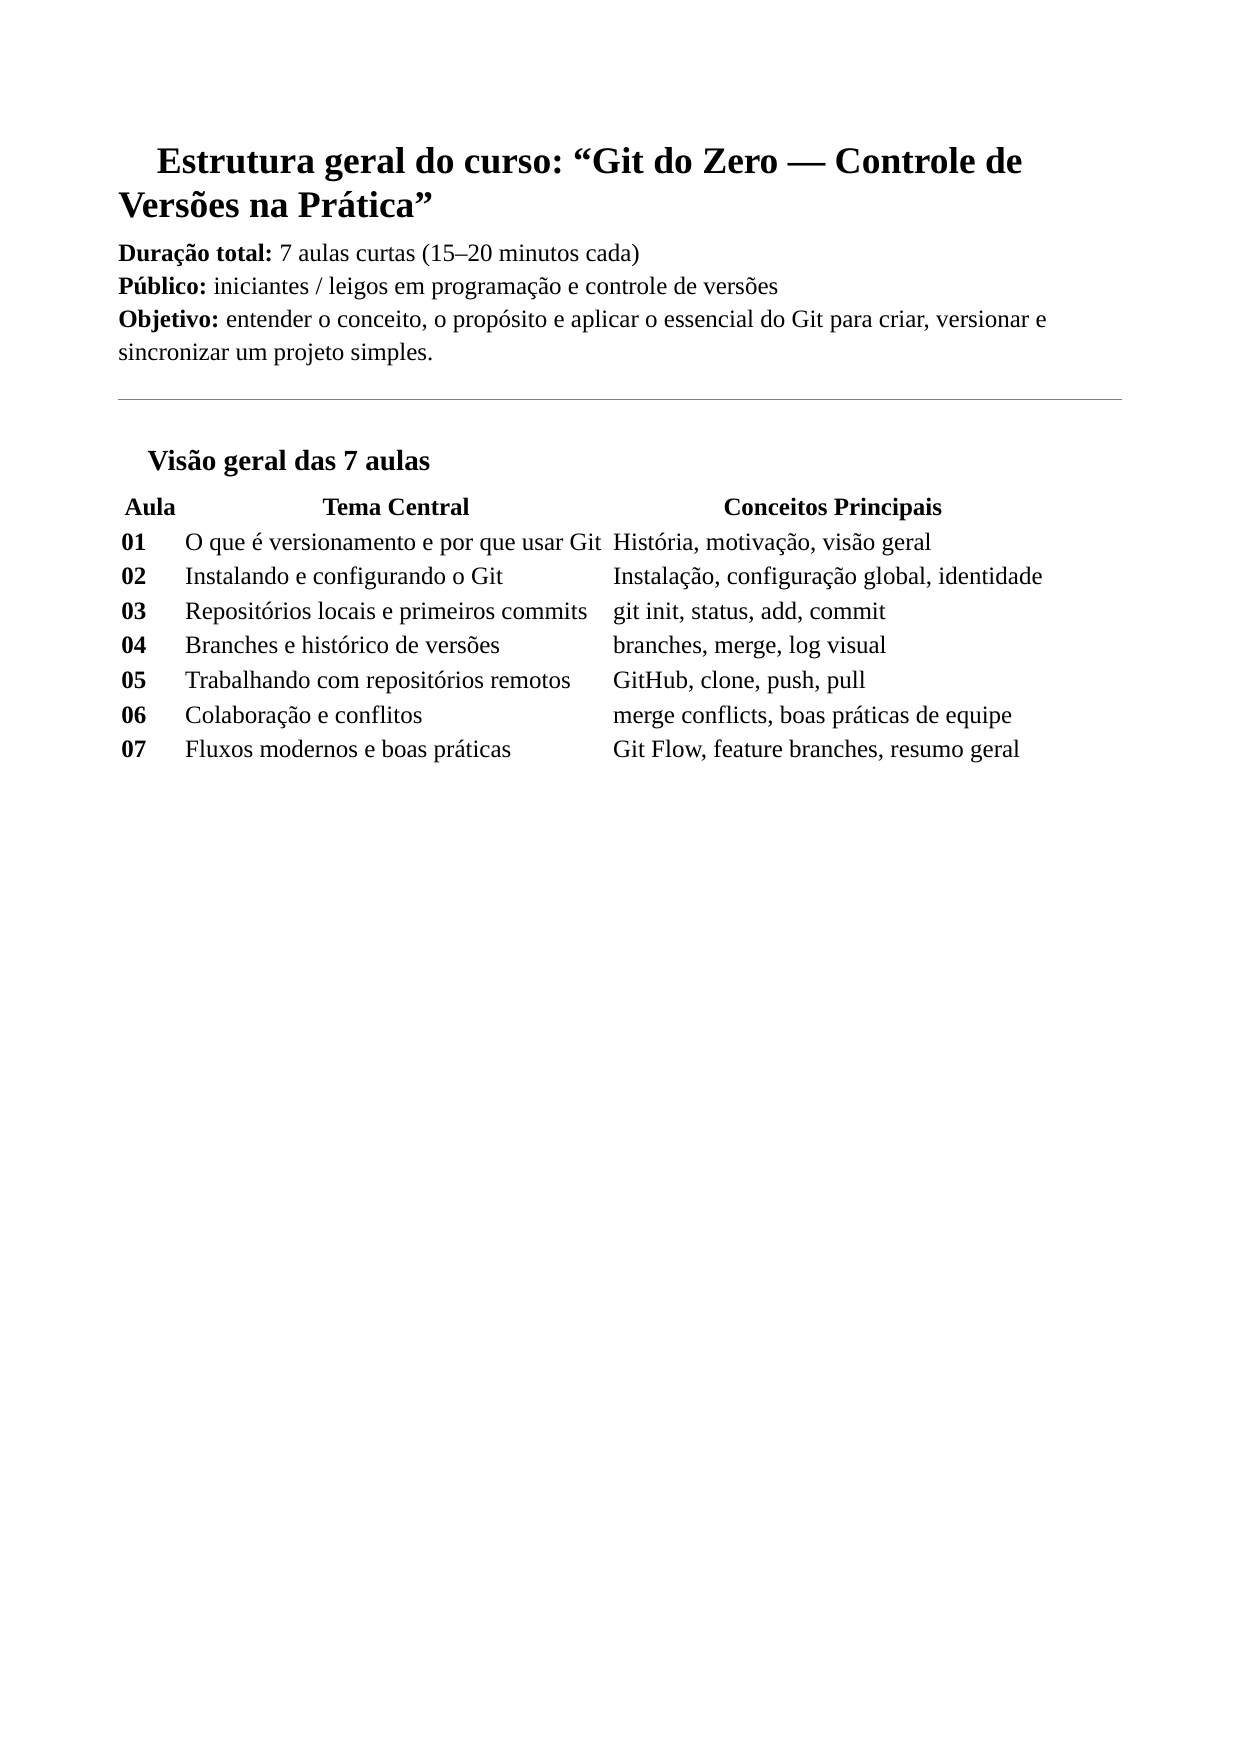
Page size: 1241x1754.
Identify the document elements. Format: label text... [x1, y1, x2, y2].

table_cell 03 [118, 593, 182, 628]
table_cell Git Flow, feature branches, resumo geral [610, 731, 1055, 766]
table_cell branches, merge, log visual [610, 628, 1055, 662]
table_cell Instalação, configuração global, identidade [610, 559, 1055, 593]
subtitle 🧭 Estrutura geral do curso: “Git do Zero — Controle de Versões na Prática” [118, 139, 1122, 225]
table_cell 01 [118, 524, 182, 558]
text Duração total: 7 aulas curtas (15–20 minutos cada) Público: iniciantes / leigos em programação e controle de versões Objetivo: entender o conceito, o propósito e aplicar o essencial do Git para criar, versionar e sincronizar um projeto simples. [118, 238, 1122, 366]
table_cell merge conflicts, boas práticas de equipe [610, 697, 1055, 731]
table_cell O que é versionamento e por que usar Git [182, 524, 610, 558]
table_cell História, motivação, visão geral [610, 524, 1055, 558]
table_cell 06 [118, 697, 182, 731]
table_cell Branches e histórico de versões [182, 628, 610, 662]
table_header Aula [118, 489, 182, 524]
table_cell 04 [118, 628, 182, 662]
table_cell Fluxos modernos e boas práticas [182, 731, 610, 766]
table_cell GitHub, clone, push, pull [610, 662, 1055, 697]
subtitle 📘 Visão geral das 7 aulas [118, 443, 1122, 477]
table_cell Repositórios locais e primeiros commits [182, 593, 610, 628]
table_cell 02 [118, 559, 182, 593]
table_cell 05 [118, 662, 182, 697]
table_header Conceitos Principais [610, 489, 1055, 524]
table_header Tema Central [182, 489, 610, 524]
table_cell Colaboração e conflitos [182, 697, 610, 731]
table_cell Instalando e configurando o Git [182, 559, 610, 593]
table_cell 07 [118, 731, 182, 766]
table_cell Trabalhando com repositórios remotos [182, 662, 610, 697]
table_cell git init, status, add, commit [610, 593, 1055, 628]
